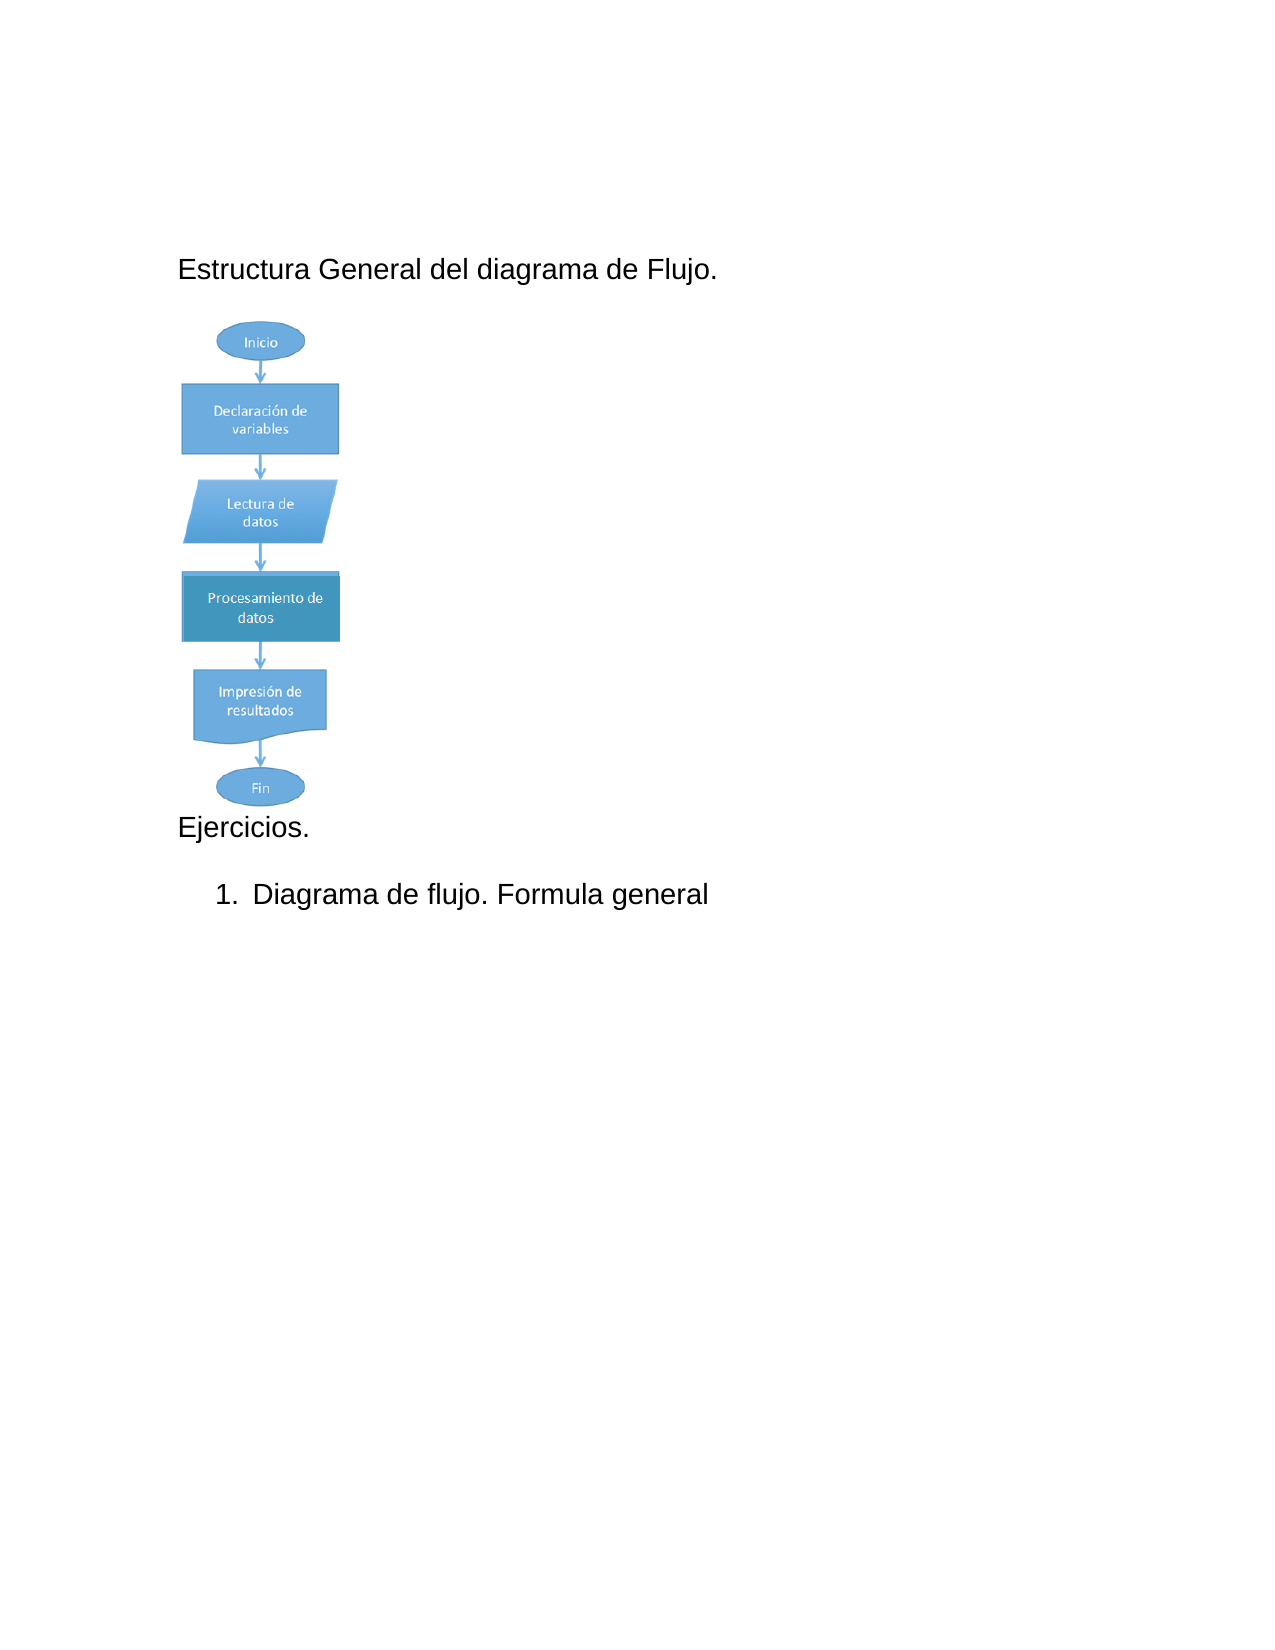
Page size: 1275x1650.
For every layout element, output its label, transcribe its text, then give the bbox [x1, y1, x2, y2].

list Diagrama de flujo. Formula general [215, 877, 1098, 910]
text Ejercicios. [177, 809, 1098, 843]
text Estructura General del diagrama de Flujo. [177, 252, 1098, 286]
